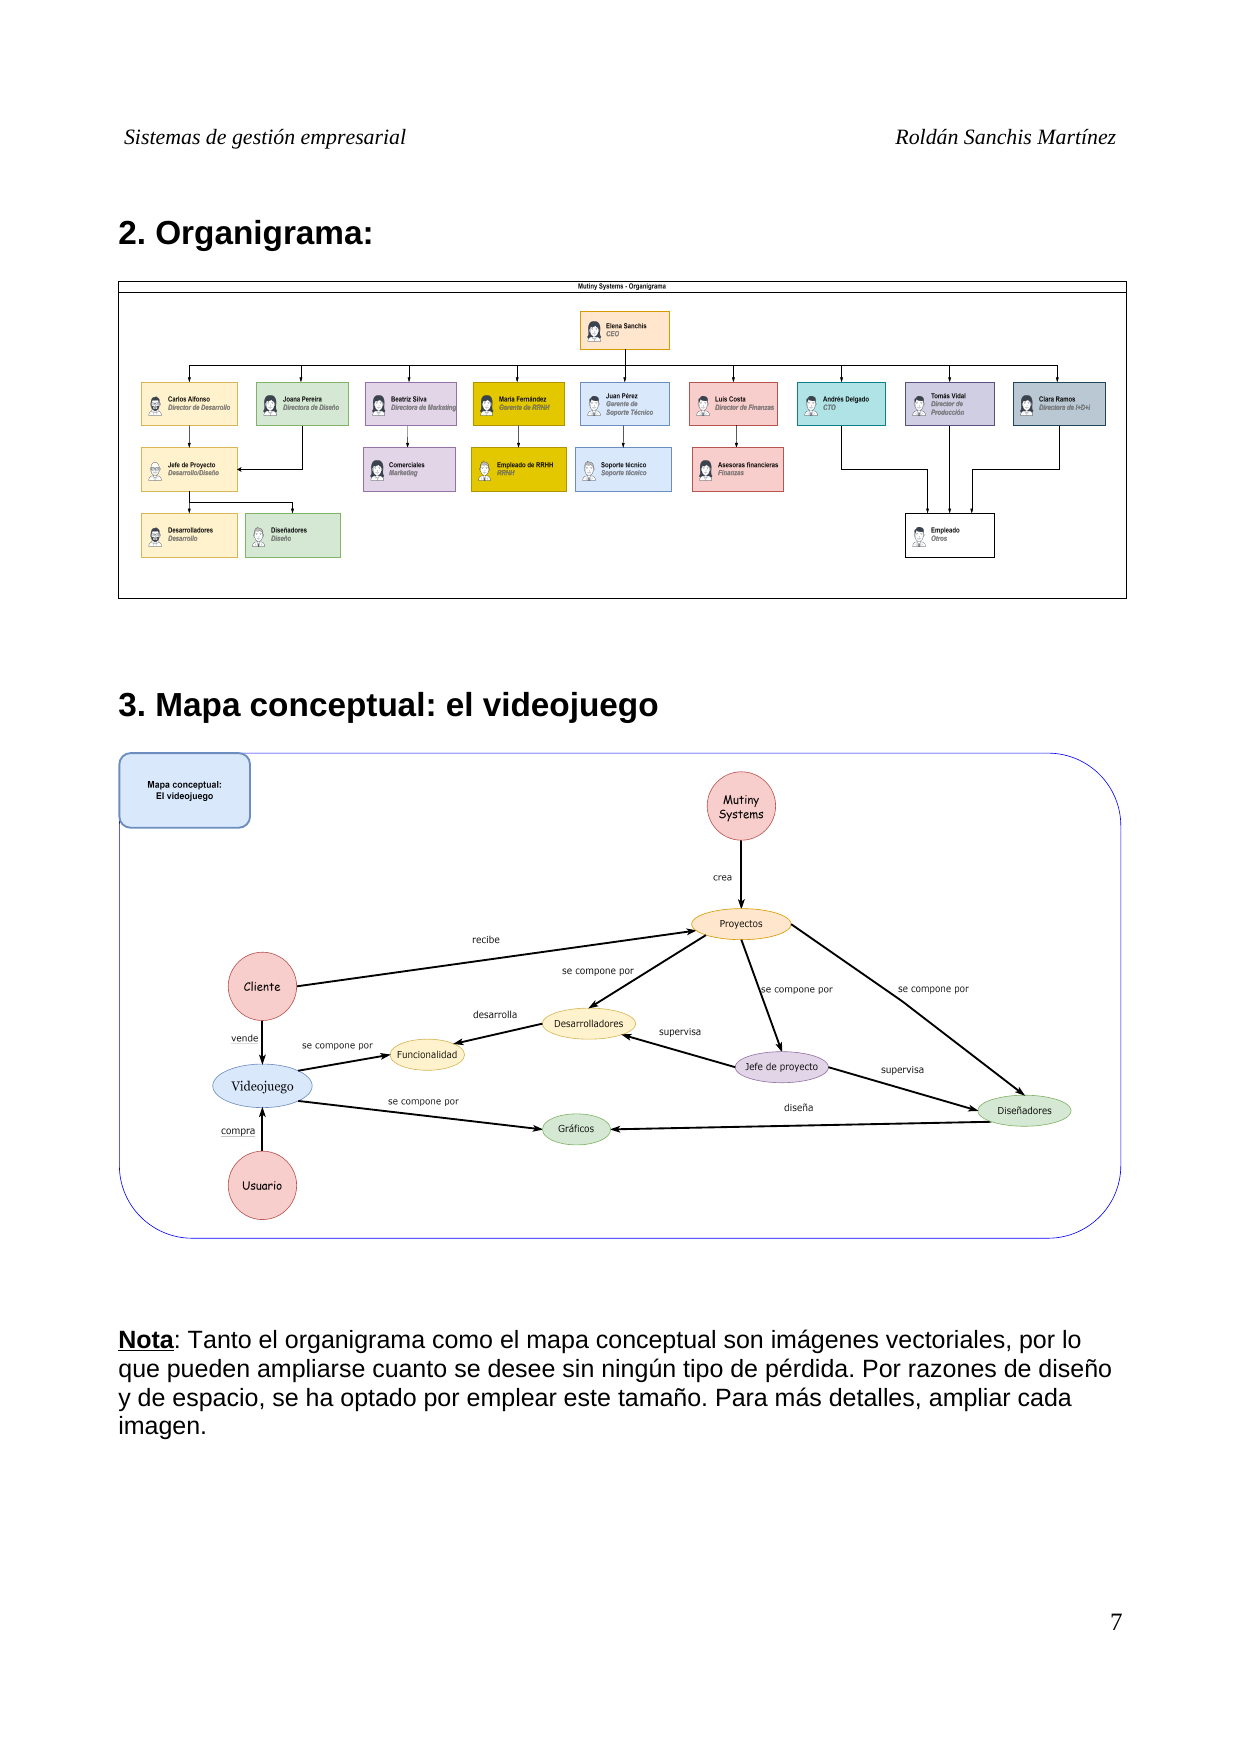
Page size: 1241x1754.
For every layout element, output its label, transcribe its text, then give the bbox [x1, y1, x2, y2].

text Nota: Tanto el organigrama como el mapa conceptual son imágenes vectoriales, por lo que pueden ampliarse cuanto se desee sin ningún tipo de pérdida. Por razones de diseño y de espacio, se ha optado por emplear este tamaño. Para más detalles, ampliar cada imagen. [118, 1325, 1122, 1440]
text 3. Mapa conceptual: el videojuego [118, 685, 1122, 723]
text 2. Organigrama: [118, 213, 1122, 252]
